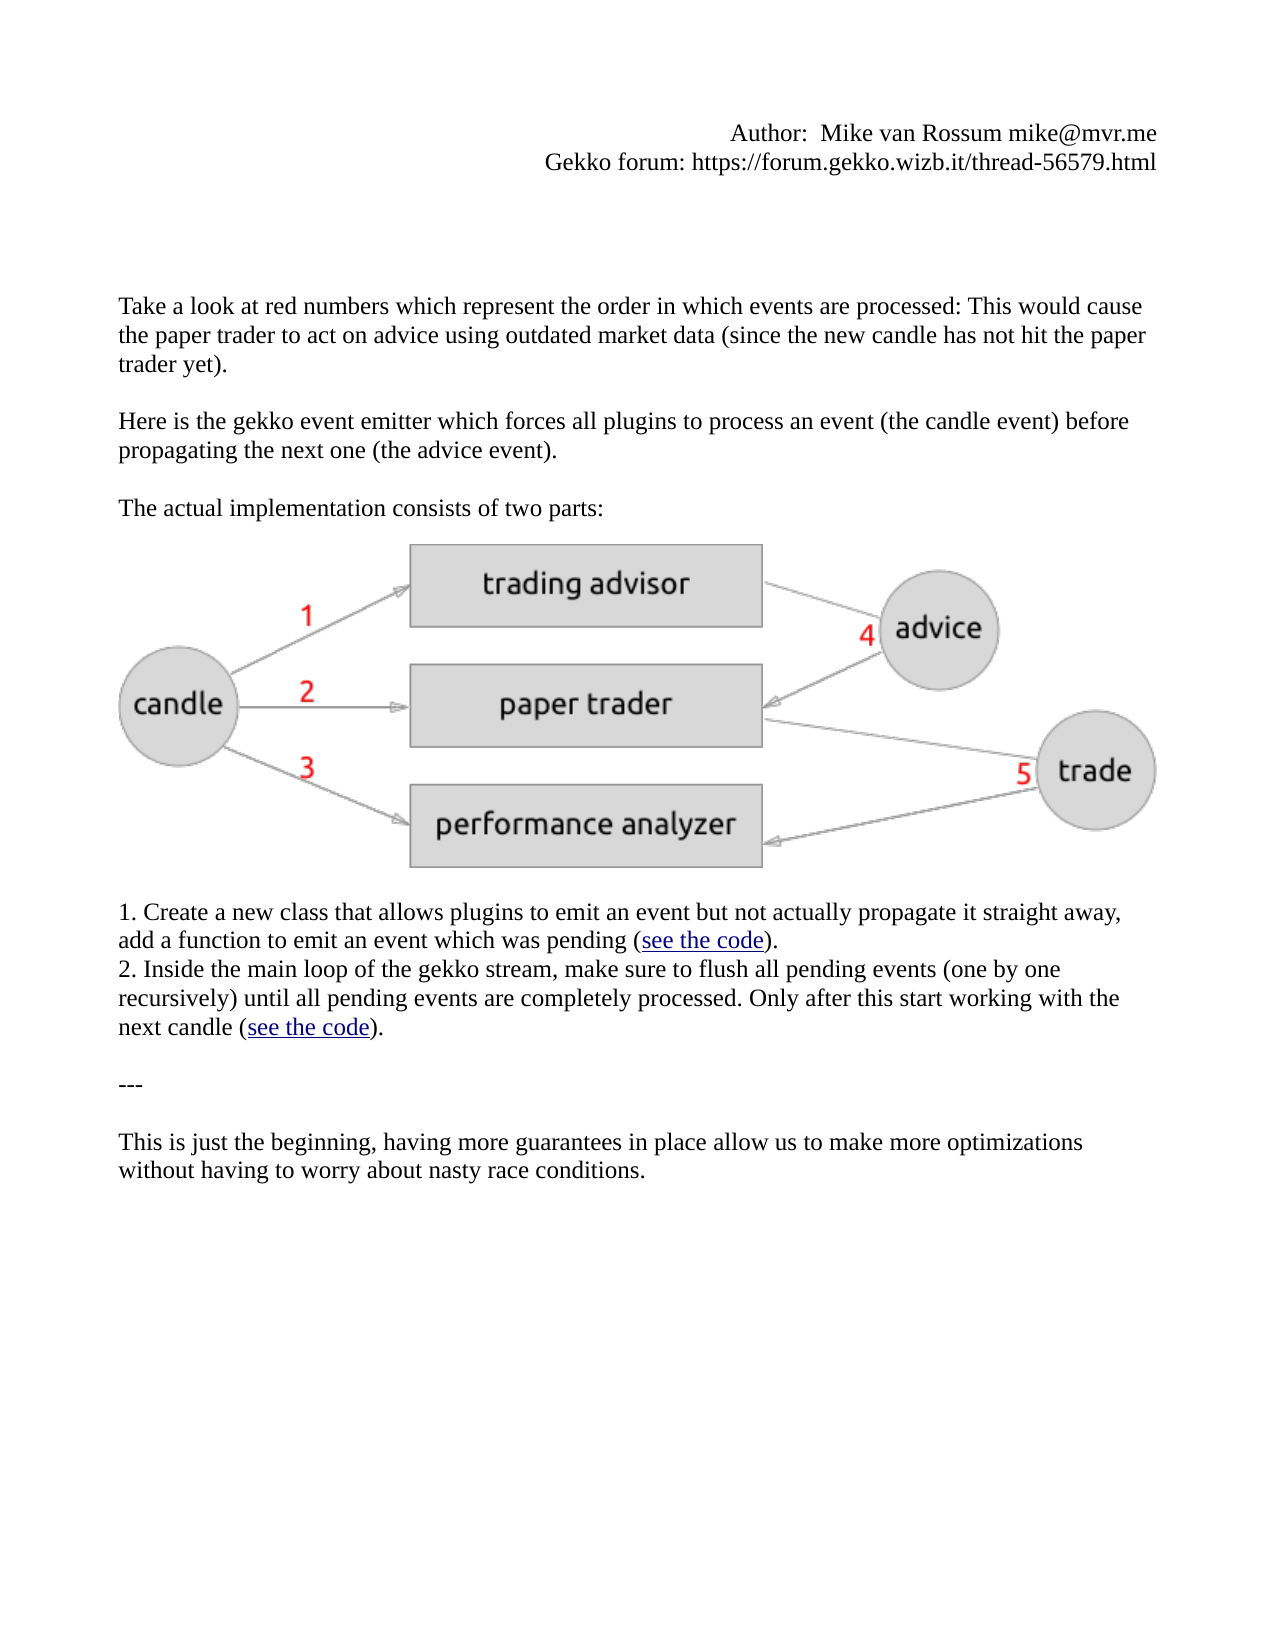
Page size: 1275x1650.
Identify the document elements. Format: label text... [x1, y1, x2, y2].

text Take a look at red numbers which represent the order in which events are processed: This would cause the paper trader to act on advice using outdated market data (since the new candle has not hit the paper trader yet). [118, 291, 1157, 378]
text 1. Create a new class that allows plugins to emit an event but not actually propagate it straight away, add a function to emit an event which was pending (see the code). 2. Inside the main loop of the gekko stream, make sure to flush all pending events (one by one recursively) until all pending events are completely processed. Only after this start working with the next candle (see the code). --- This is just the beginning, having more guarantees in place allow us to make more optimizations without having to worry about nasty race conditions. [118, 868, 1157, 1184]
picture [118, 544, 1157, 868]
text Here is the gekko event emitter which forces all plugins to process an event (the candle event) before propagating the next one (the advice event). The actual implementation consists of two parts: [118, 406, 1157, 544]
